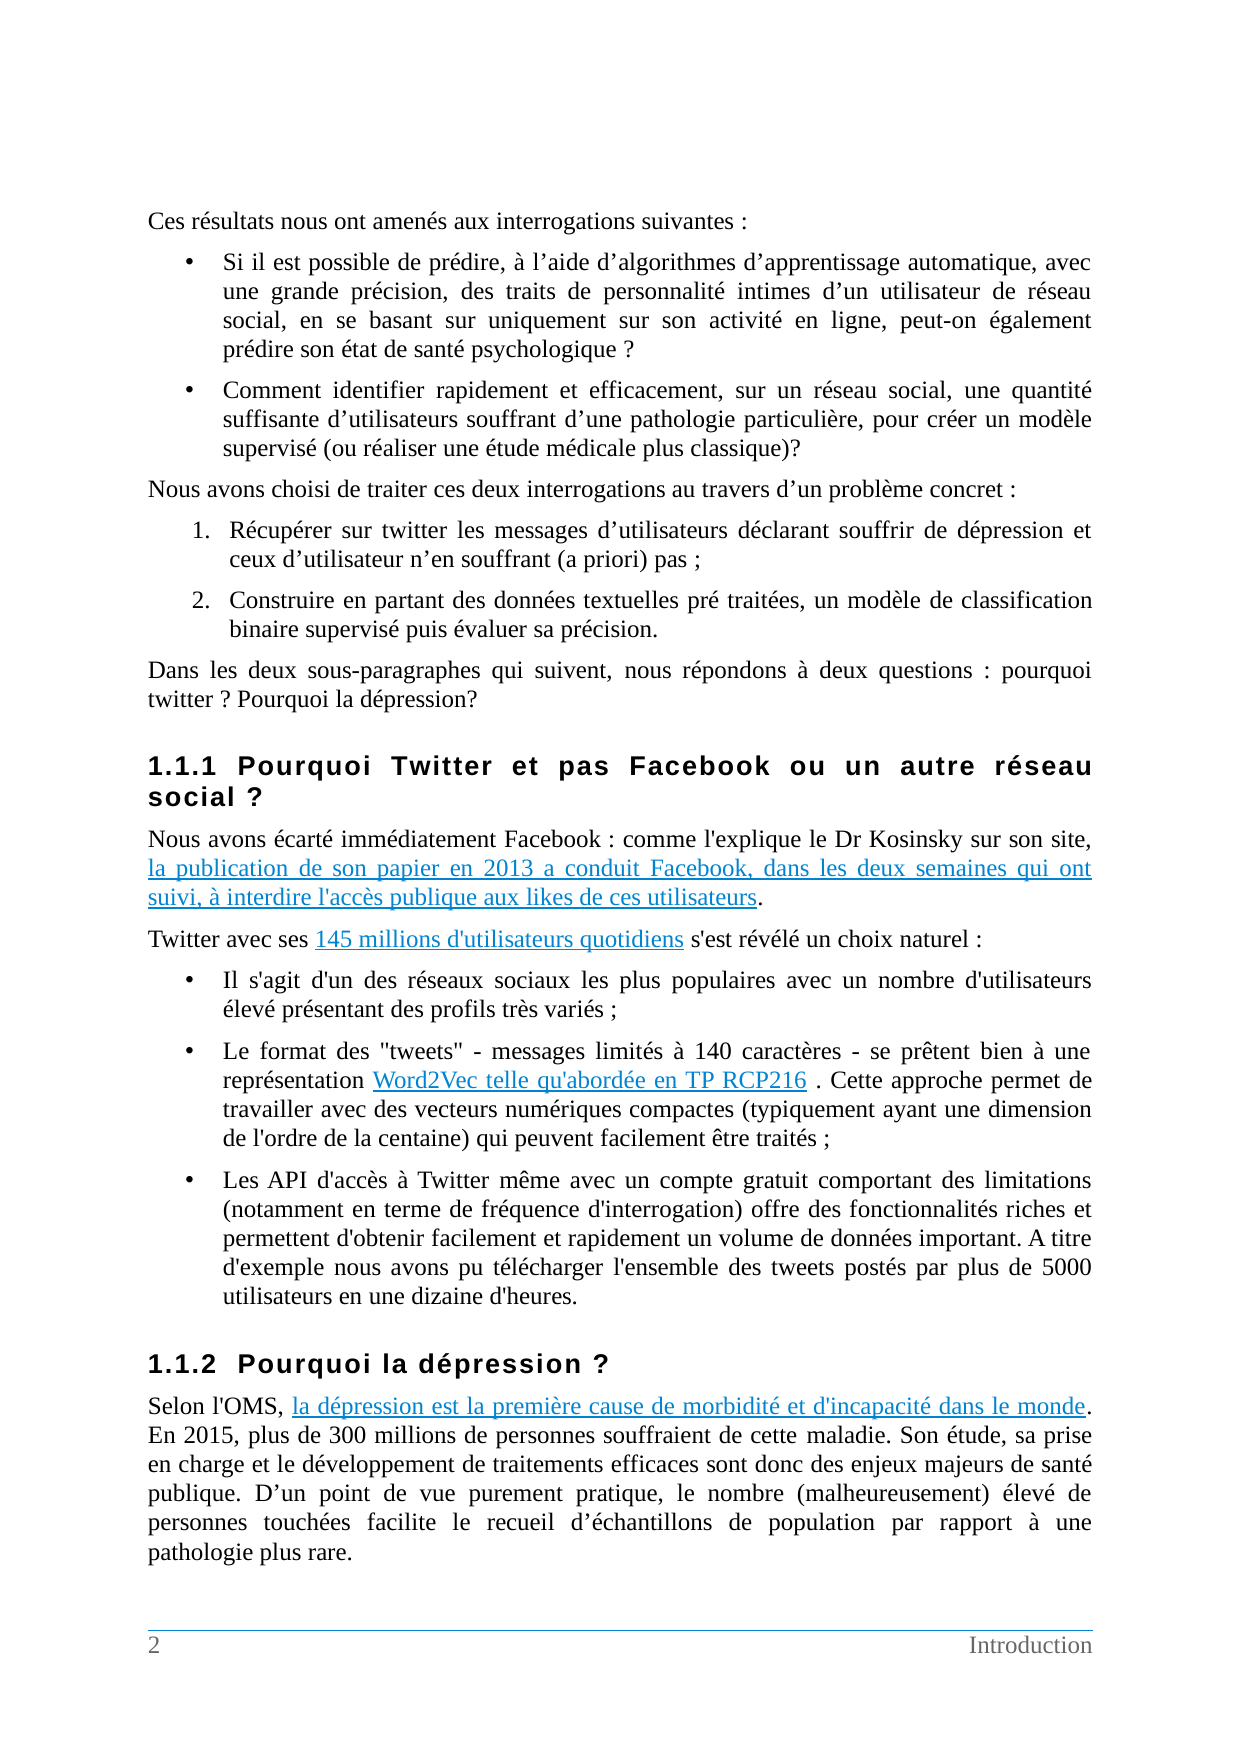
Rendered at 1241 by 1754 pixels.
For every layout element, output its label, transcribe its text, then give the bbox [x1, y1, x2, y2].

text Twitter avec ses 145 millions d'utilisateurs quotidiens s'est révélé un choix naturel : [148, 924, 1093, 953]
text Nous avons écarté immédiatement Facebook : comme l'explique le Dr Kosinsky sur son site, la publication de son papier en 2013 a conduit Facebook, dans les deux semaines qui ont suivi, à interdire l'accès publique aux likes de ces utilisateurs. [148, 824, 1093, 911]
list Le format des "tweets" - messages limités à 140 caractères - se prêtent bien à une représentation Word2Vec telle qu'abordée en TP RCP216 . Cette approche permet de travailler avec des vecteurs numériques compactes (typiquement ayant une dimension de l'ordre de la centaine) qui peuvent facilement être traités ; [185, 1036, 1093, 1152]
list Si il est possible de prédire, à l’aide d’algorithmes d’apprentissage automatique, avec une grande précision, des traits de personnalité intimes d’un utilisateur de réseau social, en se basant sur uniquement sur son activité en ligne, peut-on également prédire son état de santé psychologique ? [185, 247, 1093, 363]
list Récupérer sur twitter les messages d’utilisateurs déclarant souffrir de dépression et ceux d’utilisateur n’en souffrant (a priori) pas ; [192, 515, 1093, 573]
text Ces résultats nous ont amenés aux interrogations suivantes : [148, 206, 1093, 235]
text Nous avons choisi de traiter ces deux interrogations au travers d’un problème concret : [148, 474, 1093, 503]
list Il s'agit d'un des réseaux sociaux les plus populaires avec un nombre d'utilisateurs élevé présentant des profils très variés ; [185, 965, 1093, 1023]
text Selon l'OMS, la dépression est la première cause de morbidité et d'incapacité dans le monde. En 2015, plus de 300 millions de personnes souffraient de cette maladie. Son étude, sa prise en charge et le développement de traitements efficaces sont donc des enjeux majeurs de santé publique. D’un point de vue purement pratique, le nombre (malheureusement) élevé de personnes touchées facilite le recueil d’échantillons de population par rapport à une pathologie plus rare. [148, 1391, 1093, 1565]
list Les API d'accès à Twitter même avec un compte gratuit comportant des limitations (notamment en terme de fréquence d'interrogation) offre des fonctionnalités riches et permettent d'obtenir facilement et rapidement un volume de données important. A titre d'exemple nous avons pu télécharger l'ensemble des tweets postés par plus de 5000 utilisateurs en une dizaine d'heures. [185, 1165, 1093, 1310]
text Dans les deux sous-paragraphes qui suivent, nous répondons à deux questions : pourquoi twitter ? Pourquoi la dépression? [148, 654, 1093, 713]
list Construire en partant des données textuelles pré traitées, un modèle de classification binaire supervisé puis évaluer sa précision. [192, 585, 1093, 643]
subtitle Pourquoi Twitter et pas Facebook ou un autre réseau social ? [148, 749, 1093, 812]
subtitle Pourquoi la dépression ? [148, 1347, 1093, 1378]
list Comment identifier rapidement et efficacement, sur un réseau social, une quantité suffisante d’utilisateurs souffrant d’une pathologie particulière, pour créer un modèle supervisé (ou réaliser une étude médicale plus classique)? [185, 375, 1093, 462]
